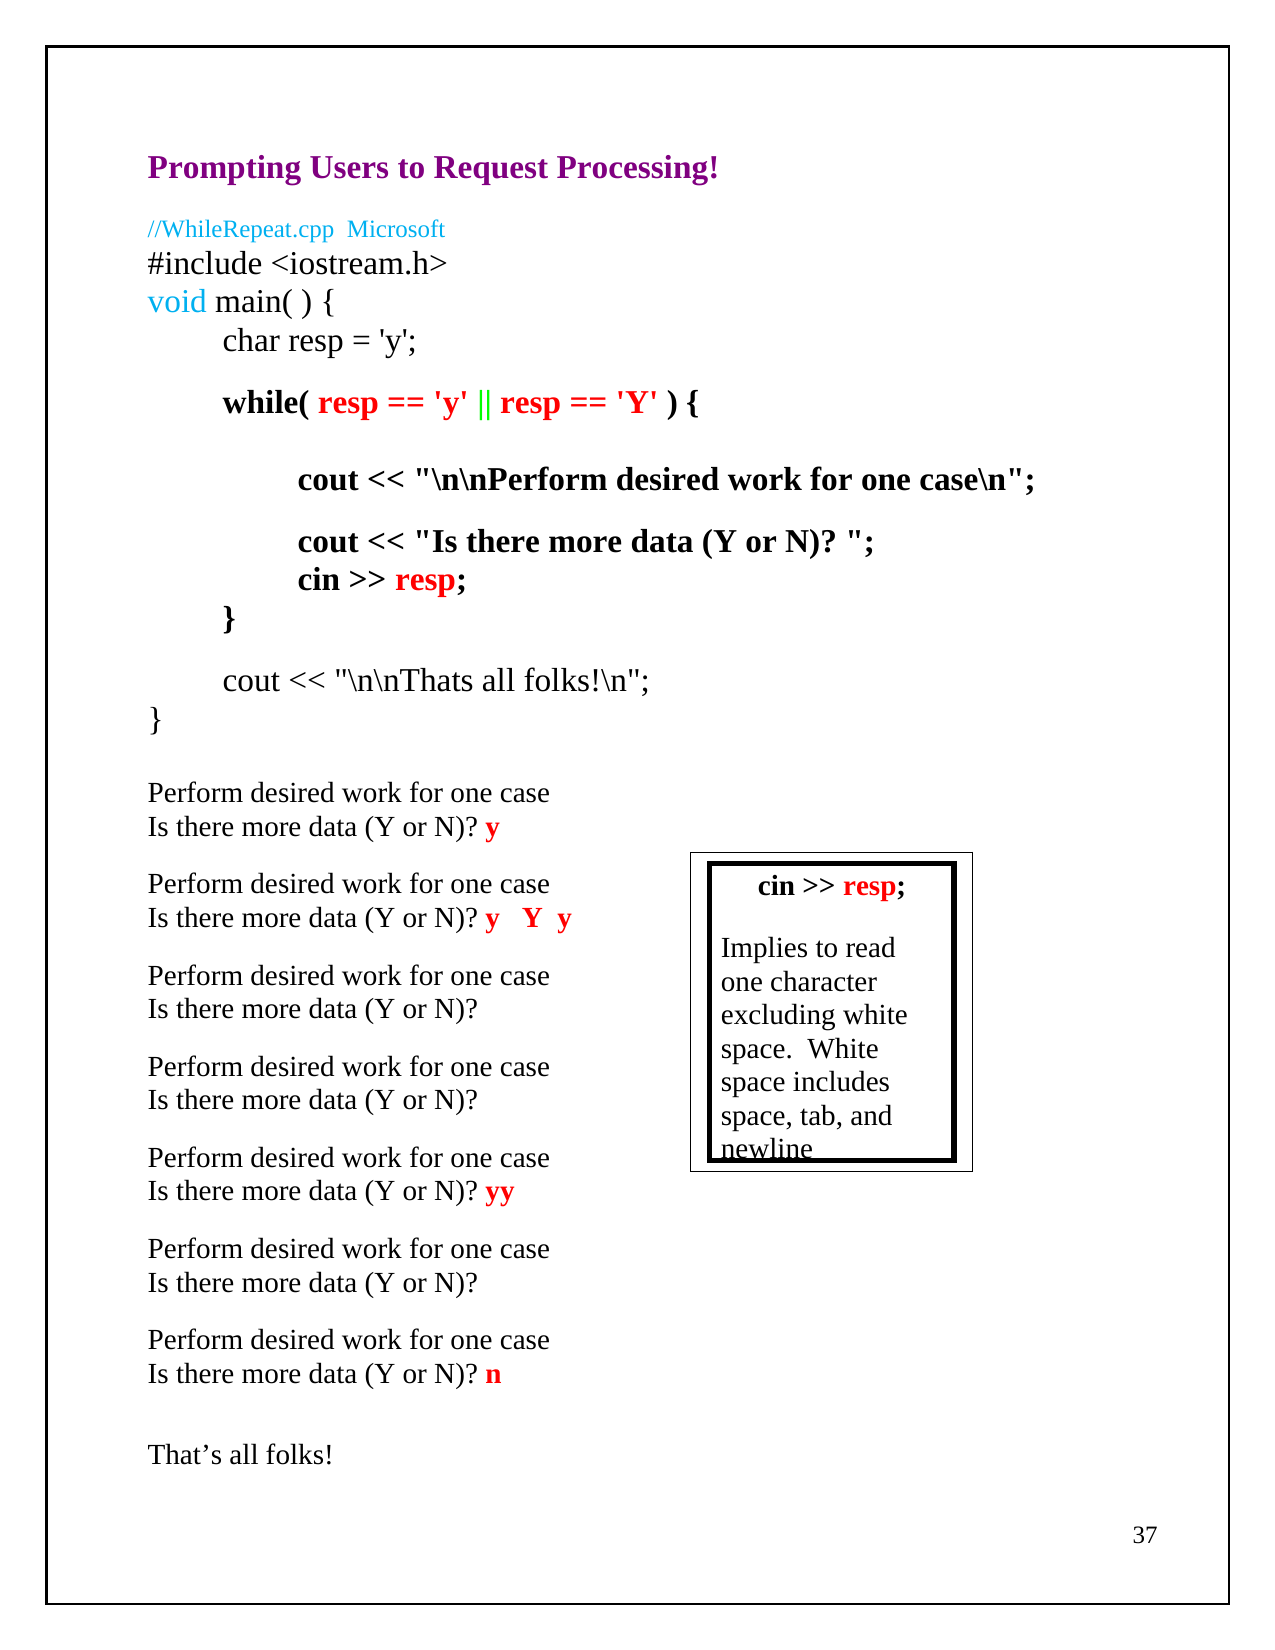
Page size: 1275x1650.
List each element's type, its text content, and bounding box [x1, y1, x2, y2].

text cout << "Is there more data (Y or N)? "; [147, 521, 1158, 560]
text Prompting Users to Request Processing! [147, 147, 1158, 186]
text Is there more data (Y or N)? [147, 1265, 1158, 1298]
text [973, 958, 1158, 991]
text Is there more data (Y or N)? y [147, 809, 1158, 842]
text Is there more data (Y or N)? y Y y [147, 900, 690, 934]
text cout << "\n\nPerform desired work for one case\n"; [147, 459, 1158, 497]
text Perform desired work for one case [147, 1322, 1158, 1356]
text [973, 1082, 1158, 1116]
text [973, 991, 1158, 1025]
text [973, 1049, 1158, 1082]
text Perform desired work for one case [147, 775, 1158, 809]
text Perform desired work for one case [147, 867, 690, 900]
text } [147, 699, 1158, 737]
text #include <iostream.h> [147, 243, 1158, 282]
text Perform desired work for one case [147, 958, 690, 991]
text char resp = 'y'; [147, 320, 1158, 358]
text while( resp == 'y' || resp == 'Y' ) { [147, 382, 1158, 421]
text Perform desired work for one case [147, 1140, 1158, 1173]
text Is there more data (Y or N)? n [147, 1356, 1158, 1389]
text That’s all folks! [147, 1437, 1158, 1471]
text Perform desired work for one case [147, 1231, 1158, 1265]
text //WhileRepeat.cpp Microsoft [147, 214, 1158, 243]
text Is there more data (Y or N)? [147, 1082, 690, 1116]
text [973, 867, 1158, 900]
text cout << "\n\nThats all folks!\n"; [147, 660, 1158, 699]
text [973, 900, 1158, 934]
text Is there more data (Y or N)? yy [147, 1173, 1158, 1207]
text Is there more data (Y or N)? [147, 991, 690, 1025]
text void main( ) { [147, 282, 1158, 320]
text cin >> resp; [147, 560, 1158, 598]
text Implies to read one character excluding white space. White space includes space, tab, and newline characters. [712, 923, 951, 1158]
text } [147, 598, 1158, 636]
text Perform desired work for one case [147, 1049, 690, 1082]
text cin >> resp; [712, 866, 951, 902]
